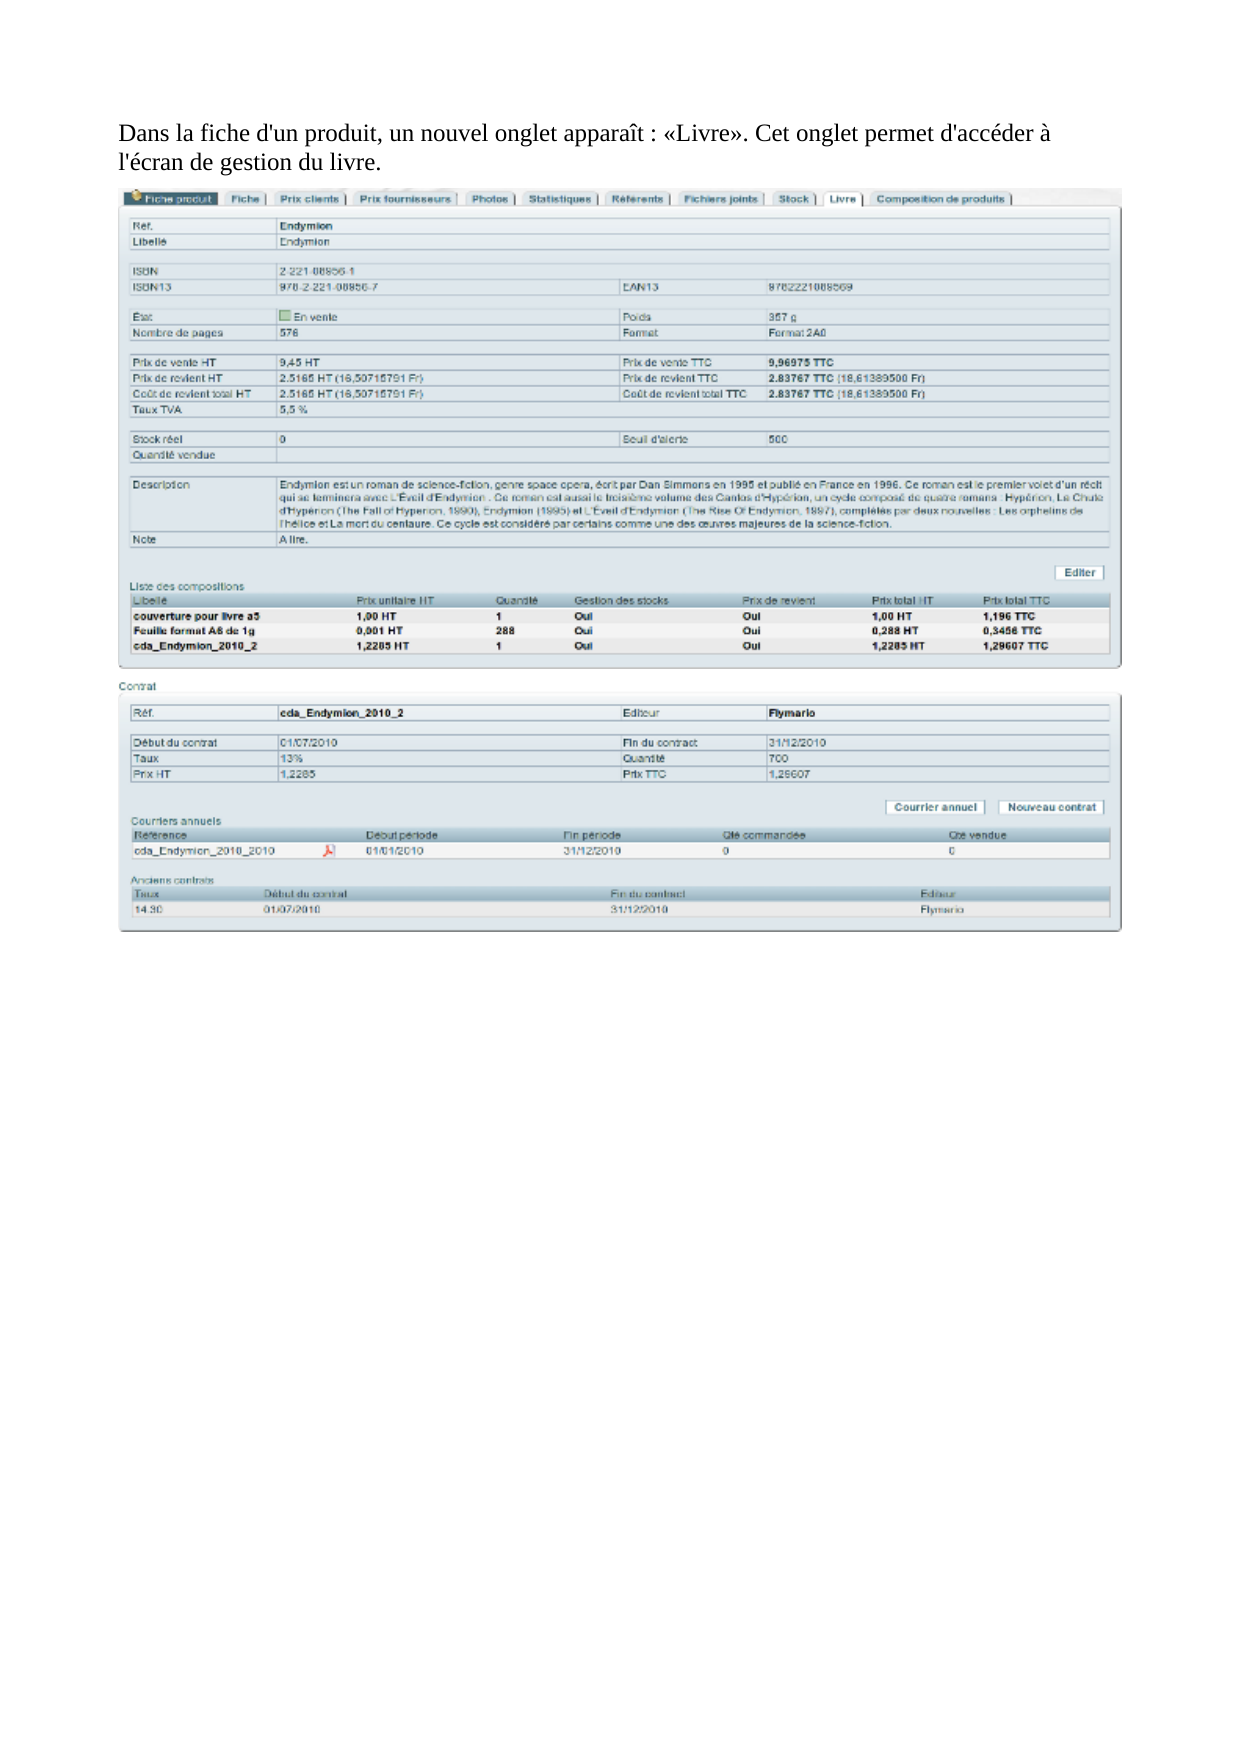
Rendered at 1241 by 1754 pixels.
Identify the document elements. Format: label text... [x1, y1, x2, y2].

picture [118, 188, 1122, 669]
picture [118, 681, 1122, 932]
text Dans la fiche d'un produit, un nouvel onglet apparaît : «Livre». Cet onglet permet d'accéder à l'écran de gestion du livre. [118, 118, 1122, 176]
